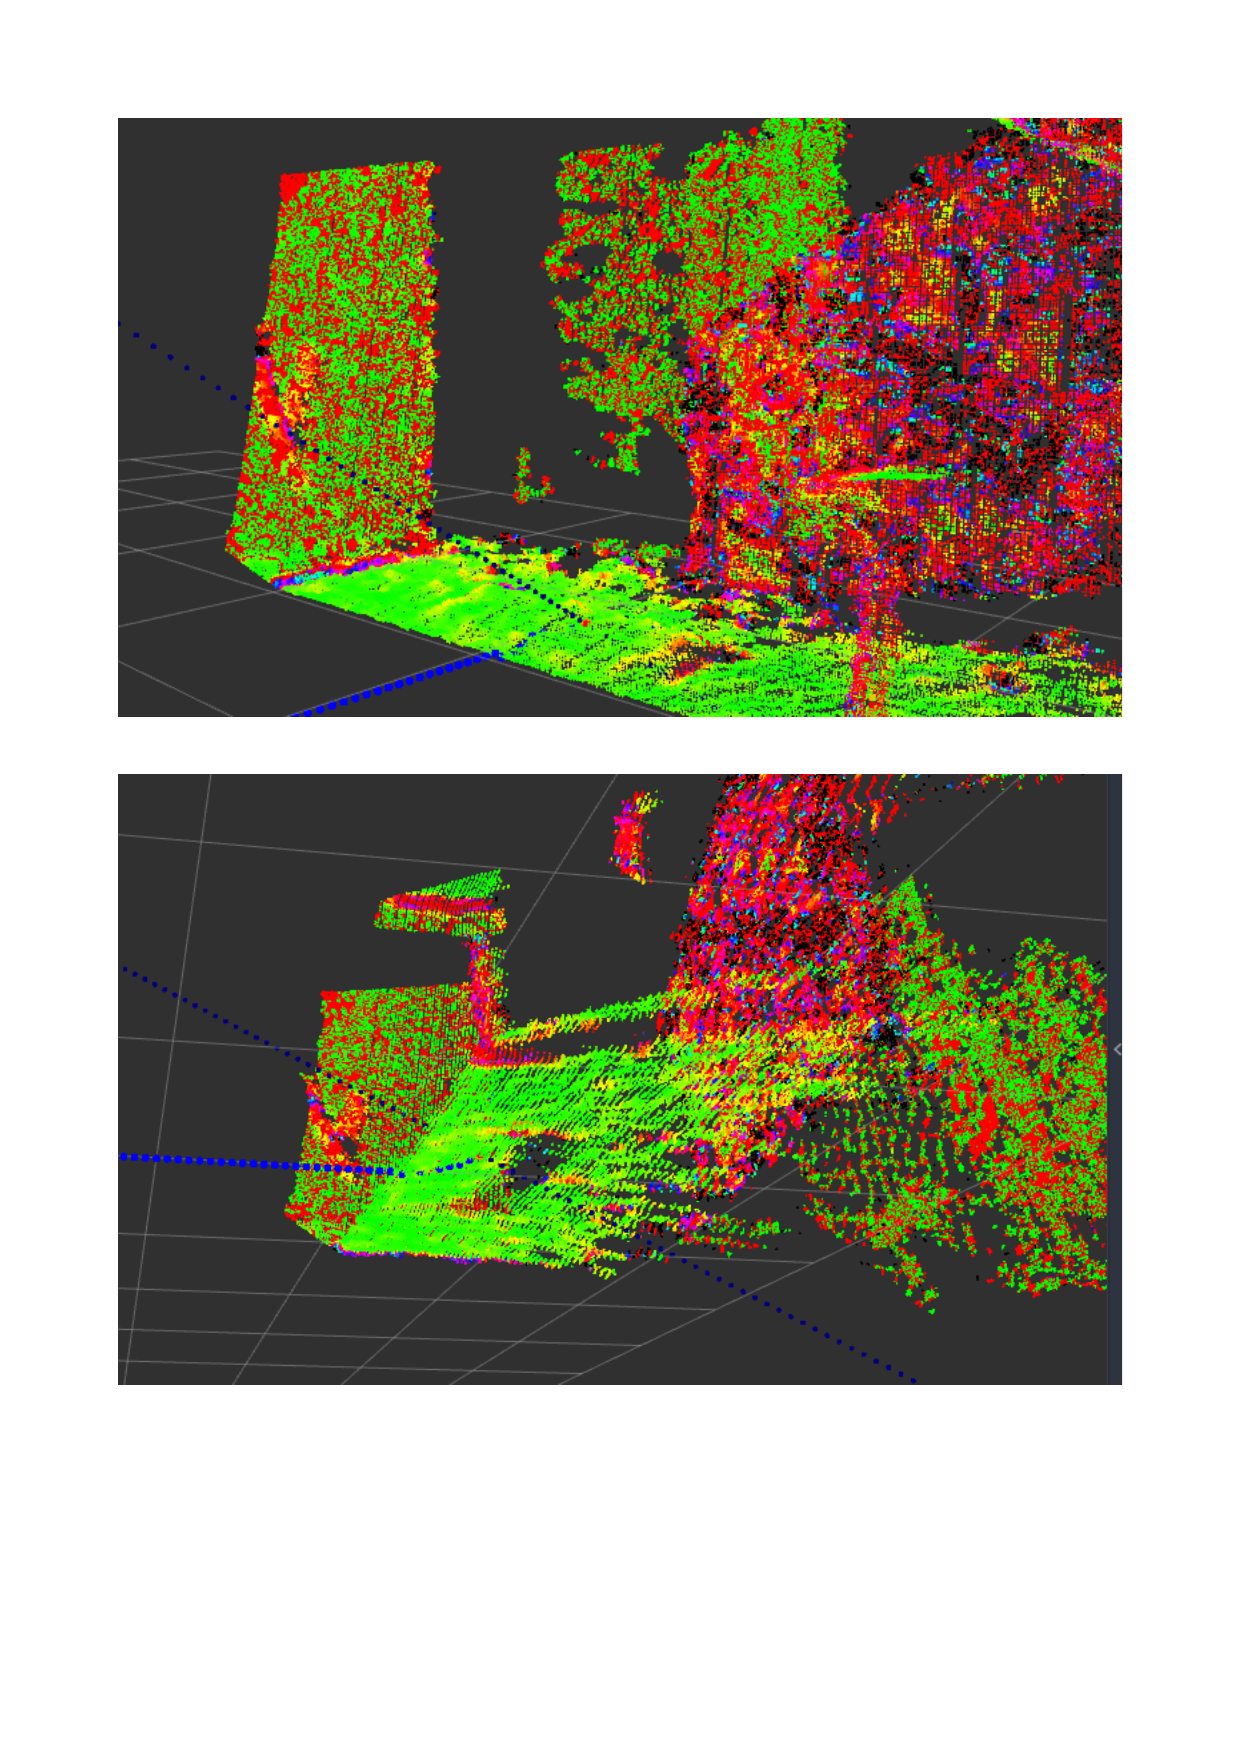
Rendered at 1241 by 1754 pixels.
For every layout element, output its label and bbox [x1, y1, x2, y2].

picture [118, 118, 1123, 717]
picture [118, 774, 1123, 1385]
